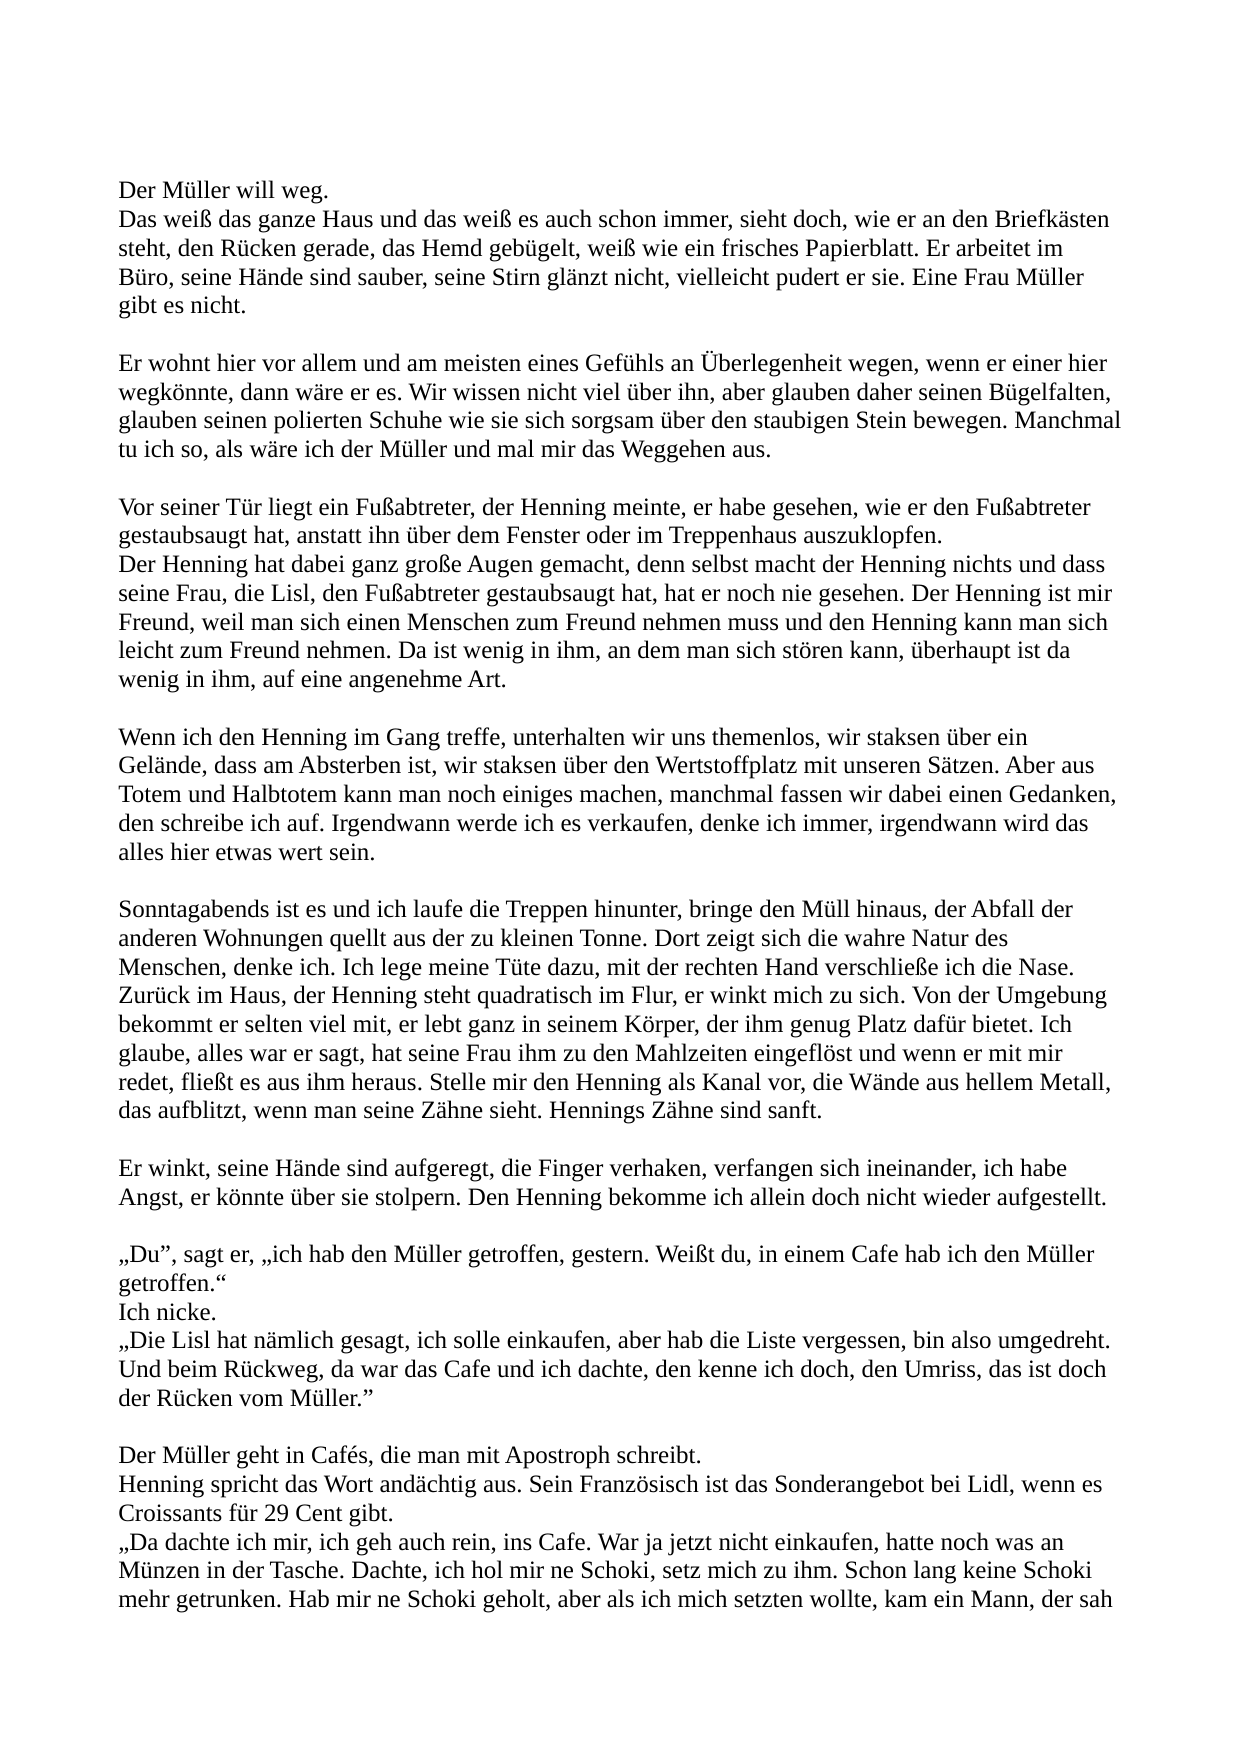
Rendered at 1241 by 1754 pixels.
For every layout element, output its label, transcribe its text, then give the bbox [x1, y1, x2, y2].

text Wenn ich den Henning im Gang treffe, unterhalten wir uns themenlos, wir staksen über ein Gelände, dass am Absterben ist, wir staksen über den Wertstoffplatz mit unseren Sätzen. Aber aus Totem und Halbtotem kann man noch einiges machen, manchmal fassen wir dabei einen Gedanken, den schreibe ich auf. Irgendwann werde ich es verkaufen, denke ich immer, irgendwann wird das alles hier etwas wert sein. [118, 722, 1122, 866]
text Der Müller will weg. [118, 176, 1122, 204]
text Das weiß das ganze Haus und das weiß es auch schon immer, sieht doch, wie er an den Briefkästen steht, den Rücken gerade, das Hemd gebügelt, weiß wie ein frisches Papierblatt. Er arbeitet im Büro, seine Hände sind sauber, seine Stirn glänzt nicht, vielleicht pudert er sie. Eine Frau Müller gibt es nicht. [118, 204, 1122, 319]
text Zurück im Haus, der Henning steht quadratisch im Flur, er winkt mich zu sich. Von der Umgebung bekommt er selten viel mit, er lebt ganz in seinem Körper, der ihm genug Platz dafür bietet. Ich glaube, alles war er sagt, hat seine Frau ihm zu den Mahlzeiten eingeflöst und wenn er mit mir redet, fließt es aus ihm heraus. Stelle mir den Henning als Kanal vor, die Wände aus hellem Metall, das aufblitzt, wenn man seine Zähne sieht. Hennings Zähne sind sanft. [118, 981, 1122, 1124]
text Der Müller geht in Cafés, die man mit Apostroph schreibt. [118, 1441, 1122, 1469]
text Vor seiner Tür liegt ein Fußabtreter, der Henning meinte, er habe gesehen, wie er den Fußabtreter gestaubsaugt hat, anstatt ihn über dem Fenster oder im Treppenhaus auszuklopfen. [118, 492, 1122, 549]
text „Die Lisl hat nämlich gesagt, ich solle einkaufen, aber hab die Liste vergessen, bin also umgedreht. Und beim Rückweg, da war das Cafe und ich dachte, den kenne ich doch, den Umriss, das ist doch der Rücken vom Müller.” [118, 1326, 1122, 1412]
text Ich nicke. [118, 1297, 1122, 1326]
text Der Henning hat dabei ganz große Augen gemacht, denn selbst macht der Henning nichts und dass seine Frau, die Lisl, den Fußabtreter gestaubsaugt hat, hat er noch nie gesehen. Der Henning ist mir Freund, weil man sich einen Menschen zum Freund nehmen muss und den Henning kann man sich leicht zum Freund nehmen. Da ist wenig in ihm, an dem man sich stören kann, überhaupt ist da wenig in ihm, auf eine angenehme Art. [118, 549, 1122, 693]
text Er winkt, seine Hände sind aufgeregt, die Finger verhaken, verfangen sich ineinander, ich habe Angst, er könnte über sie stolpern. Den Henning bekomme ich allein doch nicht wieder aufgestellt. [118, 1153, 1122, 1211]
text Er wohnt hier vor allem und am meisten eines Gefühls an Überlegenheit wegen, wenn er einer hier wegkönnte, dann wäre er es. Wir wissen nicht viel über ihn, aber glauben daher seinen Bügelfalten, glauben seinen polierten Schuhe wie sie sich sorgsam über den staubigen Stein bewegen. Manchmal tu ich so, als wäre ich der Müller und mal mir das Weggehen aus. [118, 348, 1122, 463]
text Henning spricht das Wort andächtig aus. Sein Französisch ist das Sonderangebot bei Lidl, wenn es Croissants für 29 Cent gibt. [118, 1469, 1122, 1527]
text „Da dachte ich mir, ich geh auch rein, ins Cafe. War ja jetzt nicht einkaufen, hatte noch was an Münzen in der Tasche. Dachte, ich hol mir ne Schoki, setz mich zu ihm. Schon lang keine Schoki mehr getrunken. Hab mir ne Schoki geholt, aber als ich mich setzten wollte, kam ein Mann, der sah [118, 1527, 1122, 1613]
text „Du”, sagt er, „ich hab den Müller getroffen, gestern. Weißt du, in einem Cafe hab ich den Müller getroffen.“ [118, 1239, 1122, 1297]
text Sonntagabends ist es und ich laufe die Treppen hinunter, bringe den Müll hinaus, der Abfall der anderen Wohnungen quellt aus der zu kleinen Tonne. Dort zeigt sich die wahre Natur des Menschen, denke ich. Ich lege meine Tüte dazu, mit der rechten Hand verschließe ich die Nase. [118, 894, 1122, 981]
